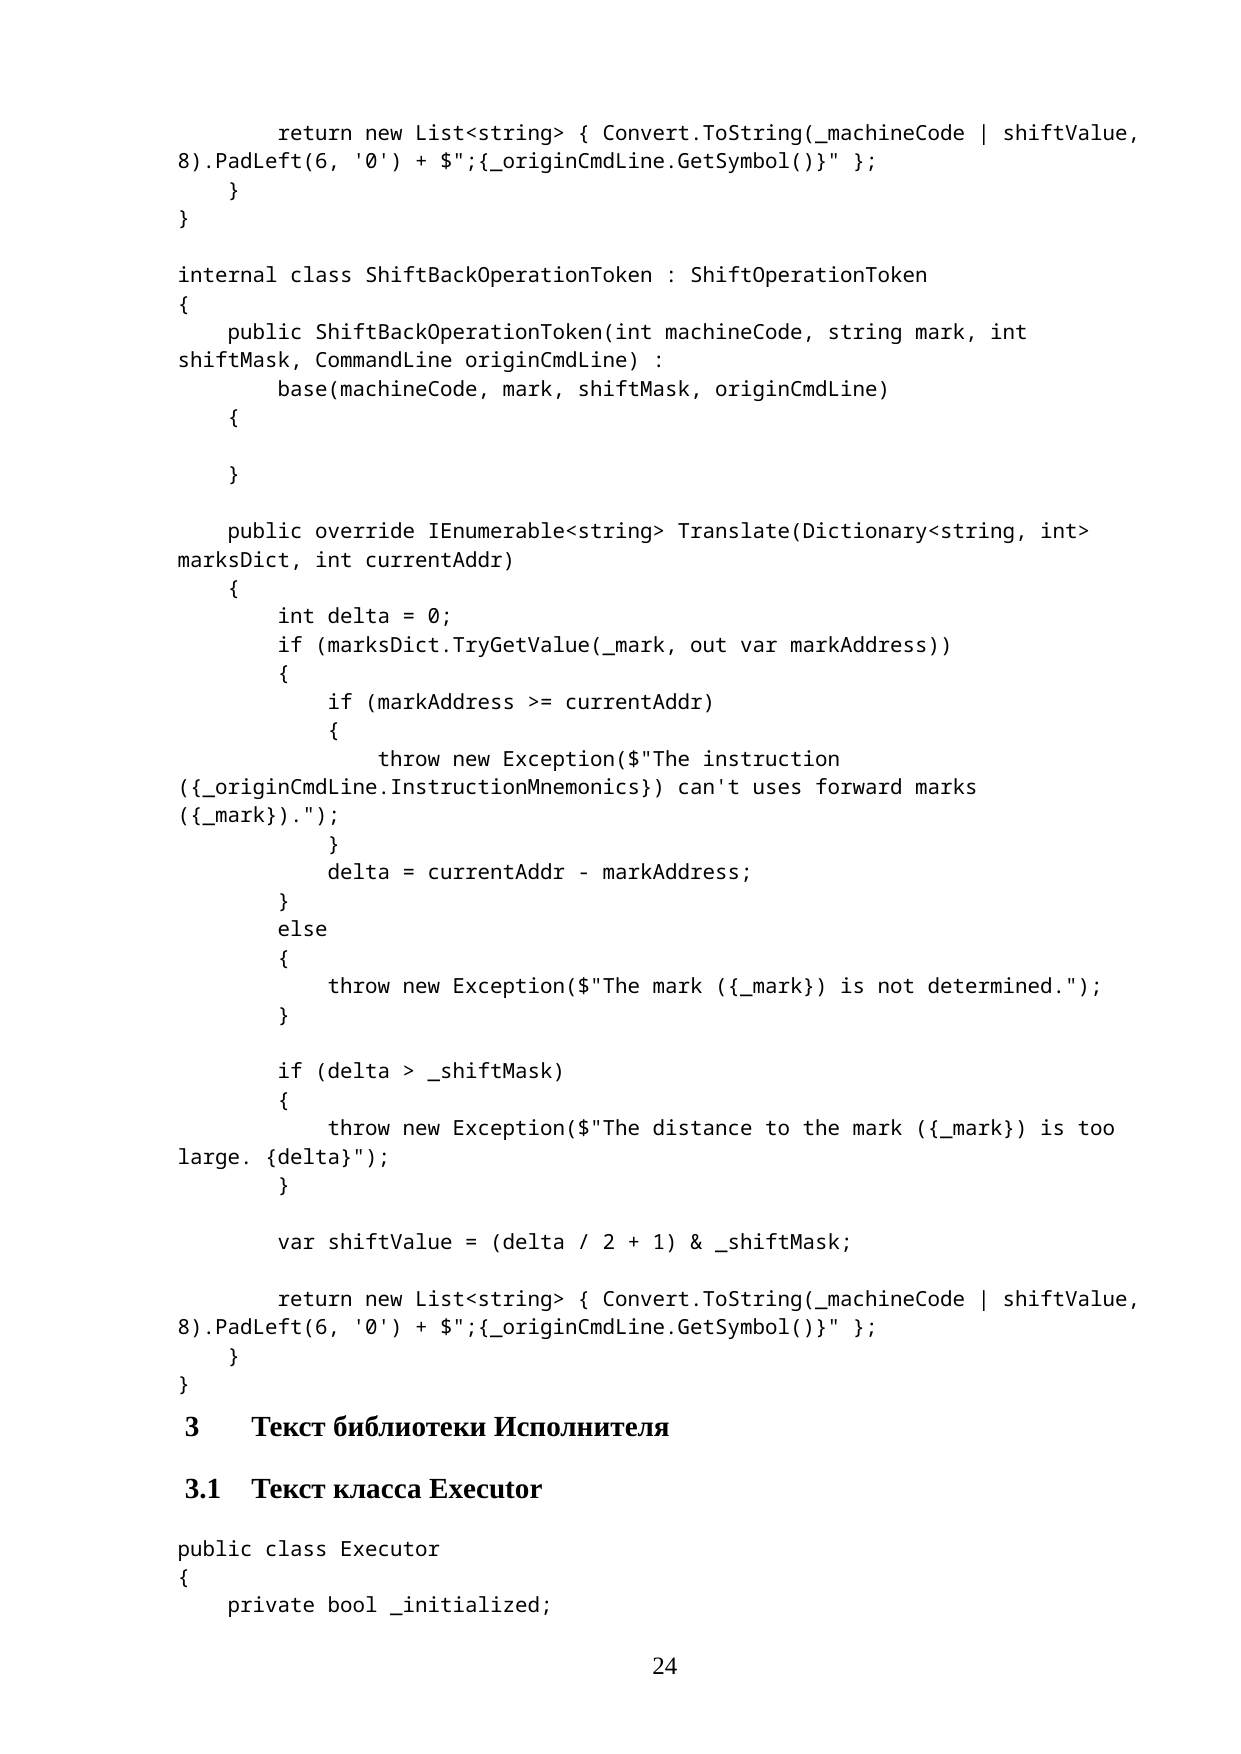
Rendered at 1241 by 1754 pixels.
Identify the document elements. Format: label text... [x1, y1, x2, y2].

subtitle Текст класса Executor [177, 1472, 1152, 1505]
table_header public class Executor { private bool _initialized; [177, 1534, 1152, 1619]
table_header return new List<string> { Convert.ToString(_machineCode | shiftValue, 8).PadLeft(6, '0') + $";{_originCmdLine.GetSymbol()}" }; } } internal class ShiftBackOperationToken : ShiftOperationToken { public ShiftBackOperationToken(int machineCode, string mark, int shiftMask, CommandLine originCmdLine) : base(machineCode, mark, shiftMask, originCmdLine) { } public override IEnumerable<string> Translate(Dictionary<string, int> marksDict, int currentAddr) { int delta = 0; if (marksDict.TryGetValue(_mark, out var markAddress)) { if (markAddress >= currentAddr) { throw new Exception($"The instruction ({_originCmdLine.InstructionMnemonics}) can't uses forward marks ({_mark})."); } delta = currentAddr - markAddress; } else { throw new Exception($"The mark ({_mark}) is not determined."); } if (delta > _shiftMask) { throw new Exception($"The distance to the mark ({_mark}) is too large. {delta}"); } var shiftValue = (delta / 2 + 1) & _shiftMask; return new List<string> { Convert.ToString(_machineCode | shiftValue, 8).PadLeft(6, '0') + $";{_originCmdLine.GetSymbol()}" }; } } [177, 118, 1152, 1398]
subtitle Текст библиотеки Исполнителя [177, 1409, 1152, 1443]
